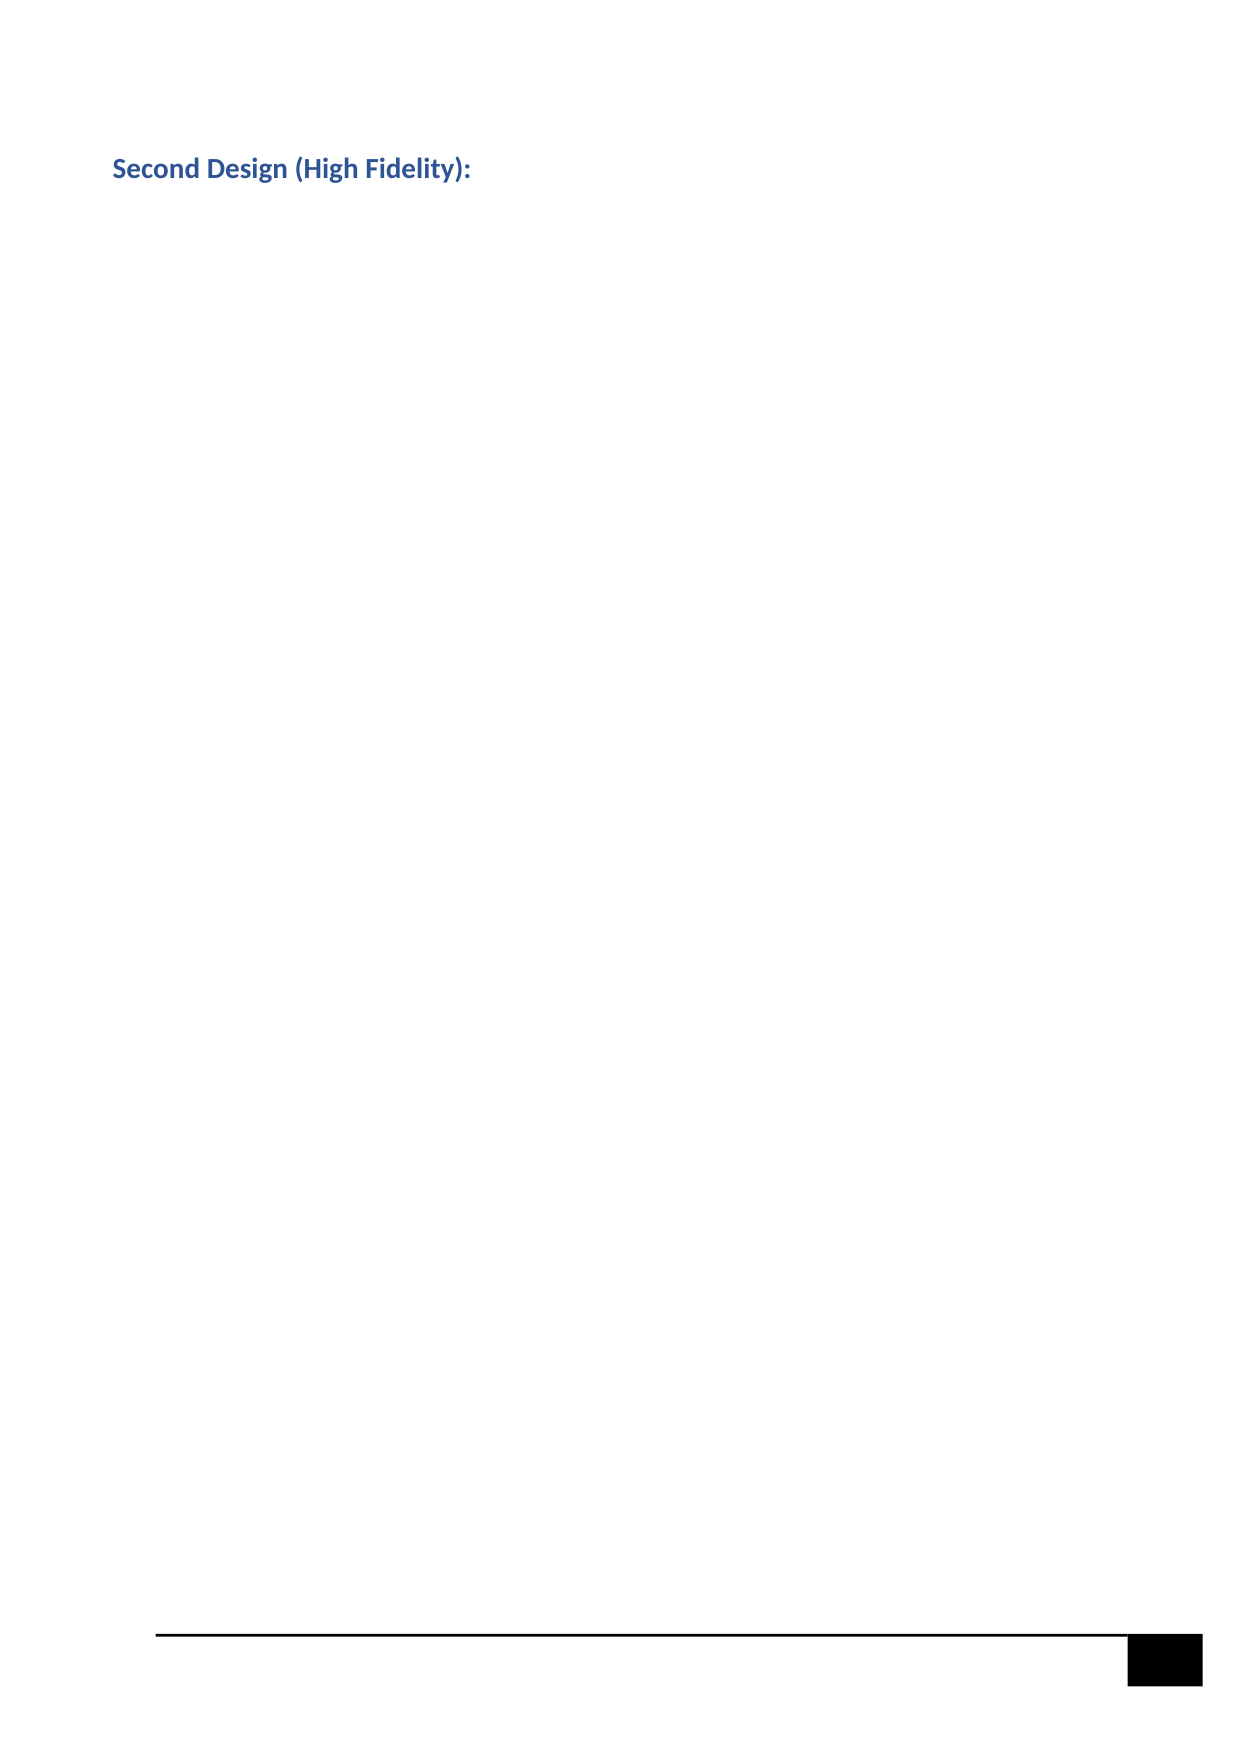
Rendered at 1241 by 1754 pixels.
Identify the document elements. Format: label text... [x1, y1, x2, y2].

subtitle Second Design (High Fidelity): [112, 150, 1128, 186]
